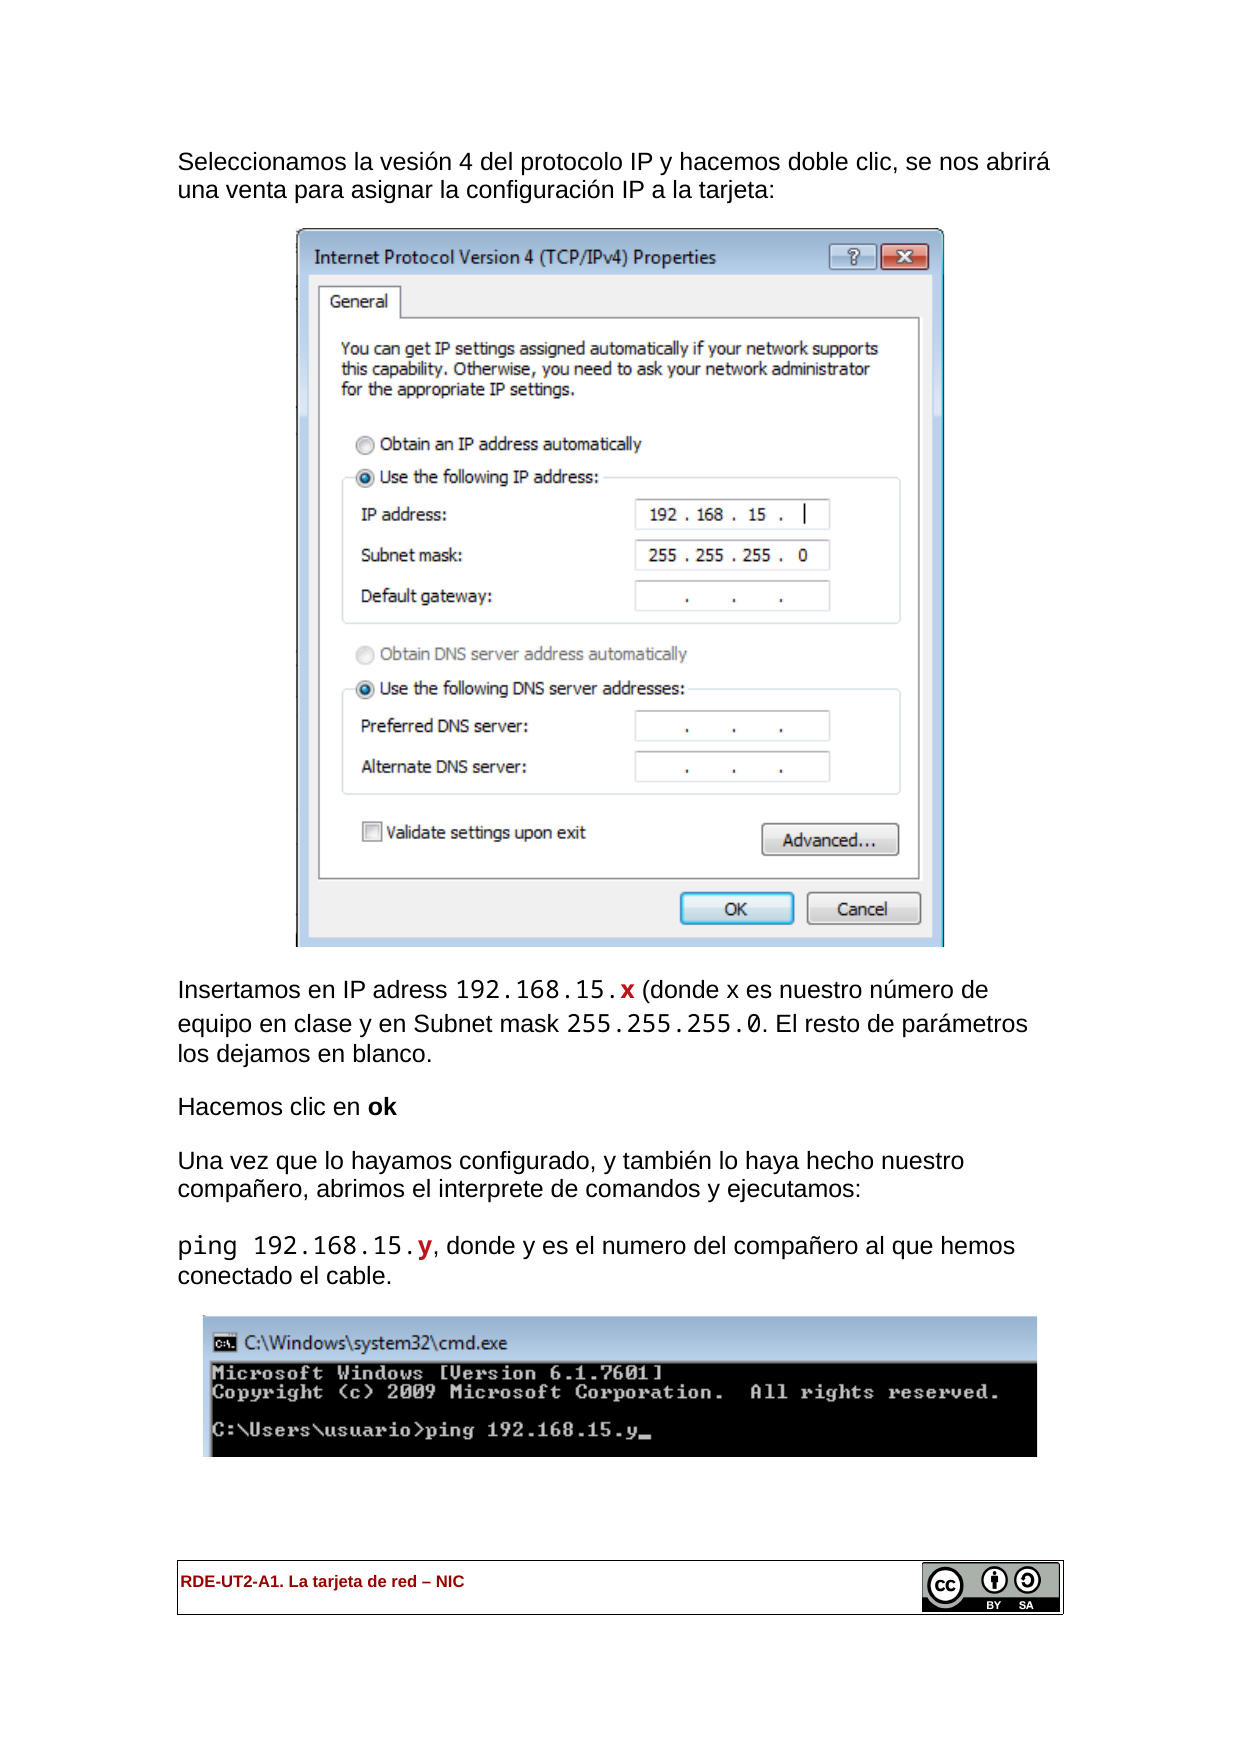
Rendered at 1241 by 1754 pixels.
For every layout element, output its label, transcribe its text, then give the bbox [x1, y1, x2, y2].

text Hacemos clic en ok [177, 1093, 1063, 1121]
picture [202, 1315, 1038, 1457]
picture [922, 1562, 1060, 1612]
text Una vez que lo hayamos configurado, y también lo haya hecho nuestro compañero, abrimos el interprete de comandos y ejecutamos: [177, 1147, 1063, 1202]
text ping 192.168.15.y, donde y es el numero del compañero al que hemos conectado el cable. [177, 1228, 1063, 1290]
picture [295, 228, 945, 947]
text Insertamos en IP adress 192.168.15.x (donde x es nuestro número de equipo en clase y en Subnet mask 255.255.255.0. El resto de parámetros los dejamos en blanco. [177, 972, 1063, 1068]
text Seleccionamos la vesión 4 del protocolo IP y hacemos doble clic, se nos abrirá una venta para asignar la configuración IP a la tarjeta: [177, 148, 1063, 203]
